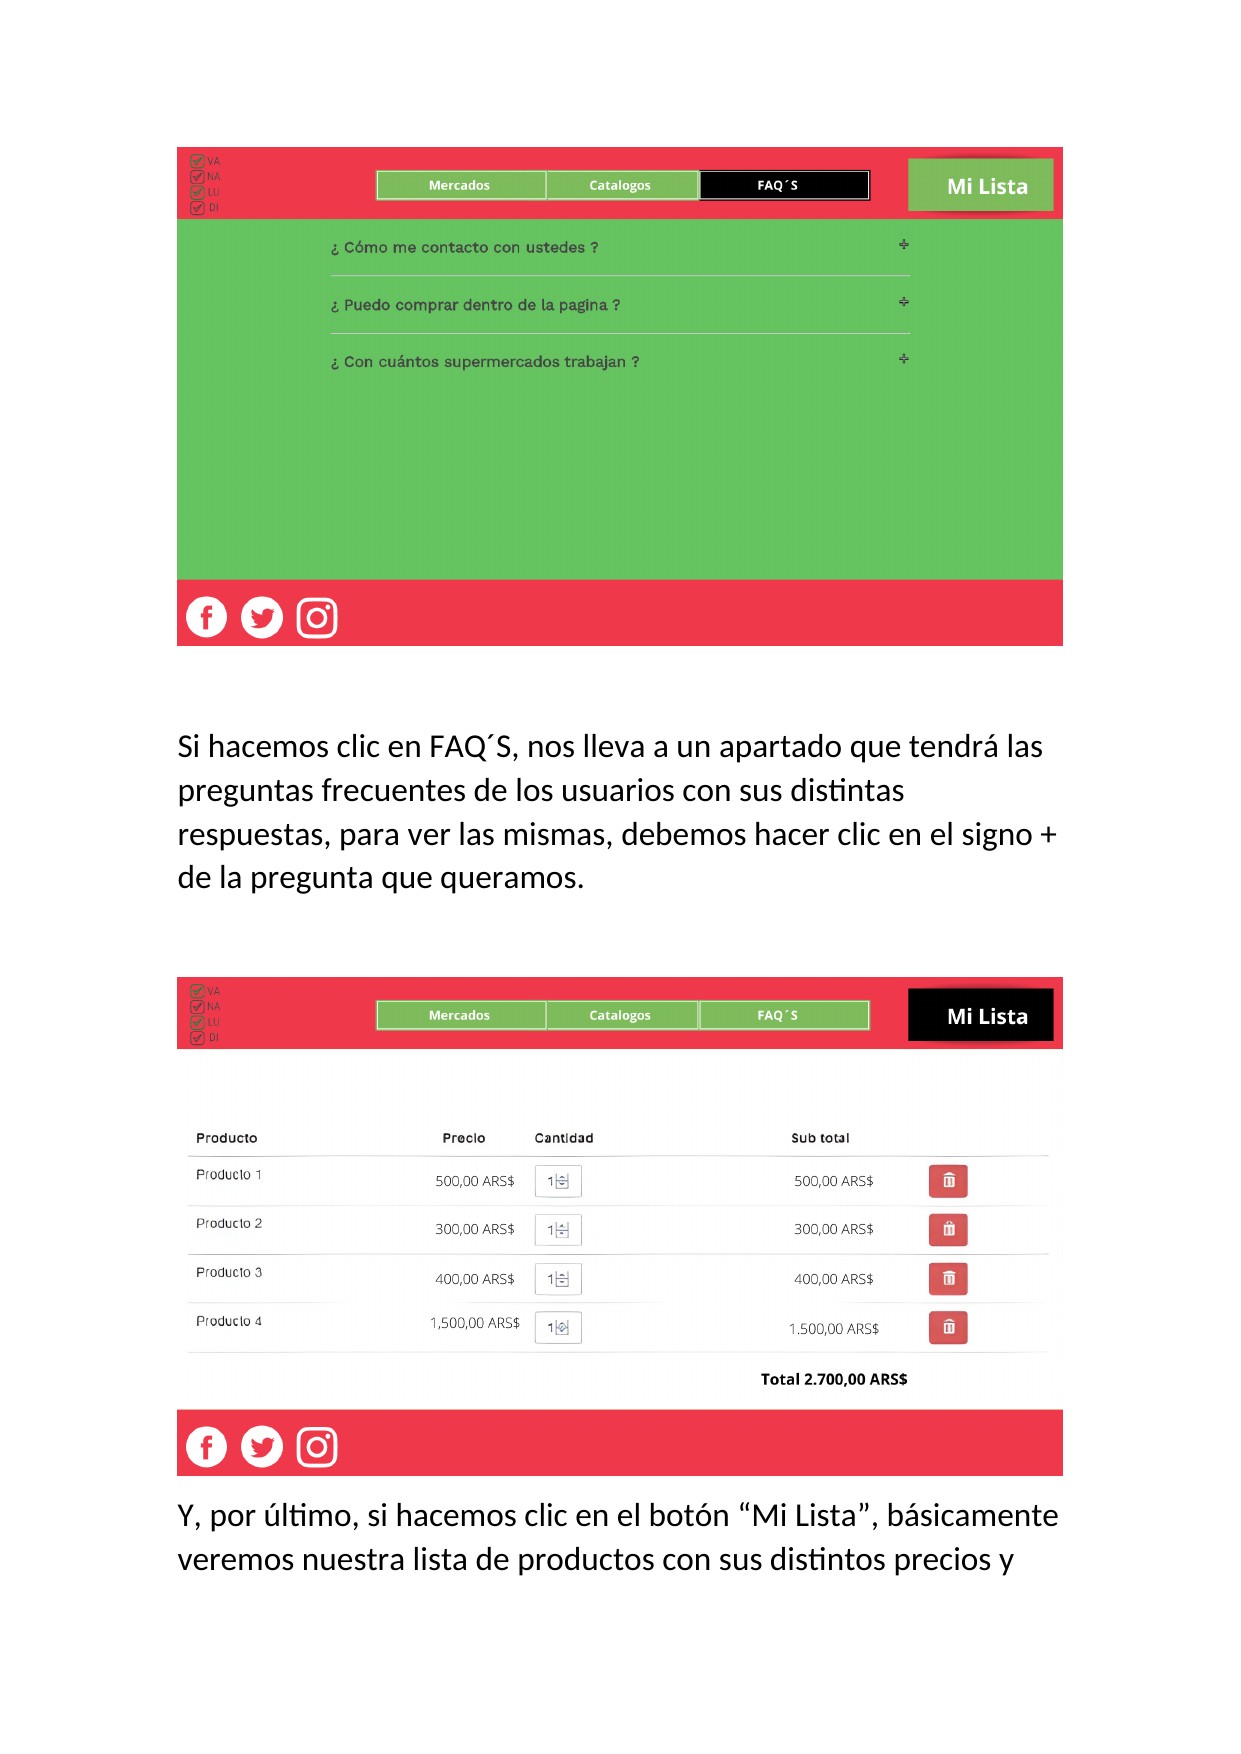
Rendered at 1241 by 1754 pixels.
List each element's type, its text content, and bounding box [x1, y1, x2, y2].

picture [177, 147, 1063, 646]
text Si hacemos clic en FAQ´S, nos lleva a un apartado que tendrá las preguntas frecuentes de los usuarios con sus distintas respuestas, para ver las mismas, debemos hacer clic en el signo + de la pregunta que queramos. [177, 725, 1063, 897]
picture [177, 977, 1063, 1476]
text Y, por último, si hacemos clic en el botón “Mi Lista”, básicamente veremos nuestra lista de productos con sus distintos precios y [177, 1494, 1063, 1579]
